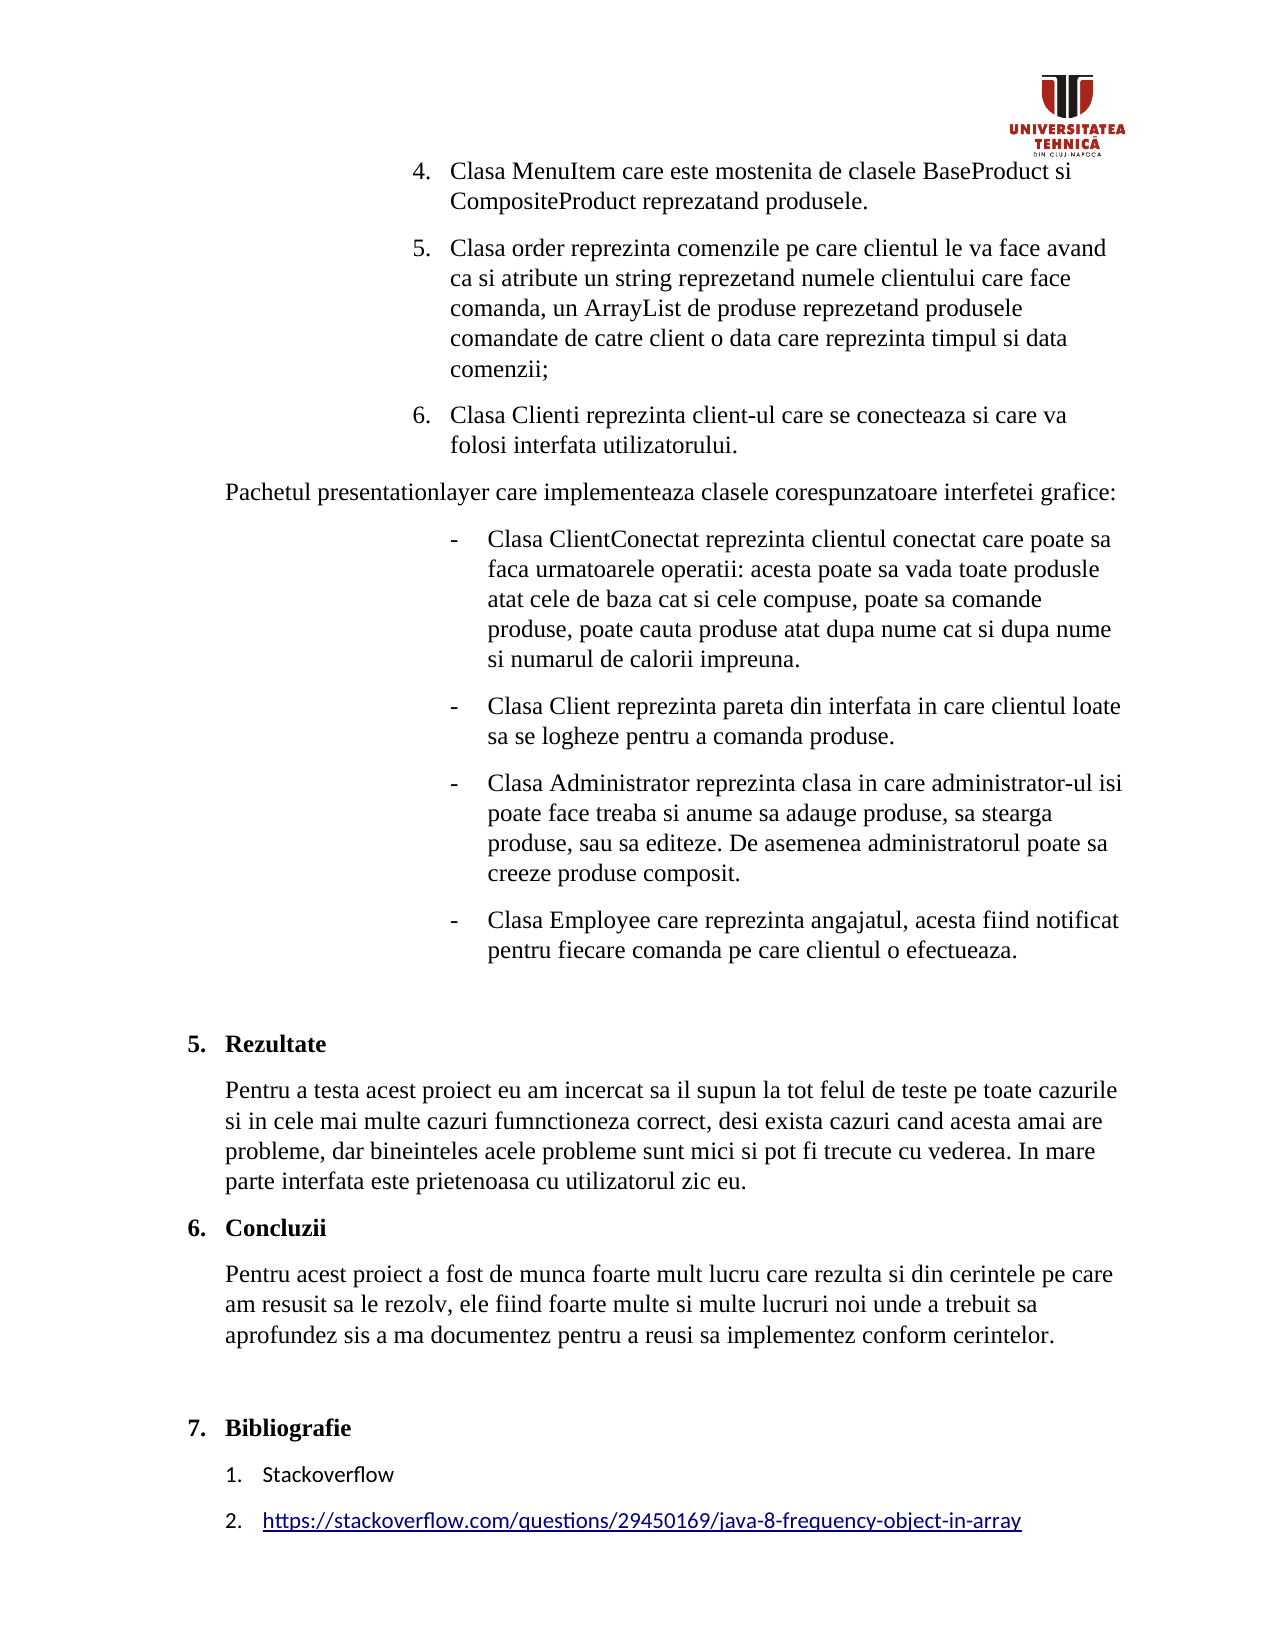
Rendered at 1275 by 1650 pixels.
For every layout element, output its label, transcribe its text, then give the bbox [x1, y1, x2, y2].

list Clasa ClientConectat reprezinta clientul conectat care poate sa faca urmatoarele operatii: acesta poate sa vada toate produsle atat cele de baza cat si cele compuse, poate sa comande produse, poate cauta produse atat dupa nume cat si dupa nume si numarul de calorii impreuna. [450, 524, 1125, 673]
list Concluzii [187, 1213, 1125, 1241]
list Stackoverflow [225, 1460, 1125, 1488]
list Pentru a testa acest proiect eu am incercat sa il supun la tot felul de teste pe toate cazurile si in cele mai multe cazuri fumnctioneza correct, desi exista cazuri cand acesta amai are probleme, dar bineinteles acele probleme sunt mici si pot fi trecute cu vederea. In mare parte interfata este prietenoasa cu utilizatorul zic eu. [225, 1076, 1125, 1195]
list Pachetul presentationlayer care implementeaza clasele corespunzatoare interfetei grafice: [225, 477, 1125, 506]
list Clasa Client reprezinta pareta din interfata in care clientul loate sa se logheze pentru a comanda produse. [450, 691, 1125, 750]
list Clasa Employee care reprezinta angajatul, acesta fiind notificat pentru fiecare comanda pe care clientul o efectueaza. [450, 905, 1125, 964]
list Rezultate [187, 1029, 1125, 1058]
list Pentru acest proiect a fost de munca foarte mult lucru care rezulta si din cerintele pe care am resusit sa le rezolv, ele fiind foarte multe si multe lucruri noi unde a trebuit sa aprofundez sis a ma documentez pentru a reusi sa implementez conform cerintelor. [225, 1259, 1125, 1348]
list Clasa order reprezinta comenzile pe care clientul le va face avand ca si atribute un string reprezetand numele clientului care face comanda, un ArrayList de produse reprezetand produsele comandate de catre client o data care reprezinta timpul si data comenzii; [412, 233, 1125, 382]
list Clasa Administrator reprezinta clasa in care administrator-ul isi poate face treaba si anume sa adauge produse, sa stearga produse, sau sa editeze. De asemenea administratorul poate sa creeze produse composit. [450, 768, 1125, 887]
list https://stackoverflow.com/questions/29450169/java-8-frequency-object-in-array [225, 1506, 1125, 1534]
list Clasa Clienti reprezinta client-ul care se conecteaza si care va folosi interfata utilizatorului. [412, 400, 1125, 459]
list Bibliografie [187, 1413, 1125, 1442]
list Clasa MenuItem care este mostenita de clasele BaseProduct si CompositeProduct reprezatand produsele. [412, 156, 1125, 215]
